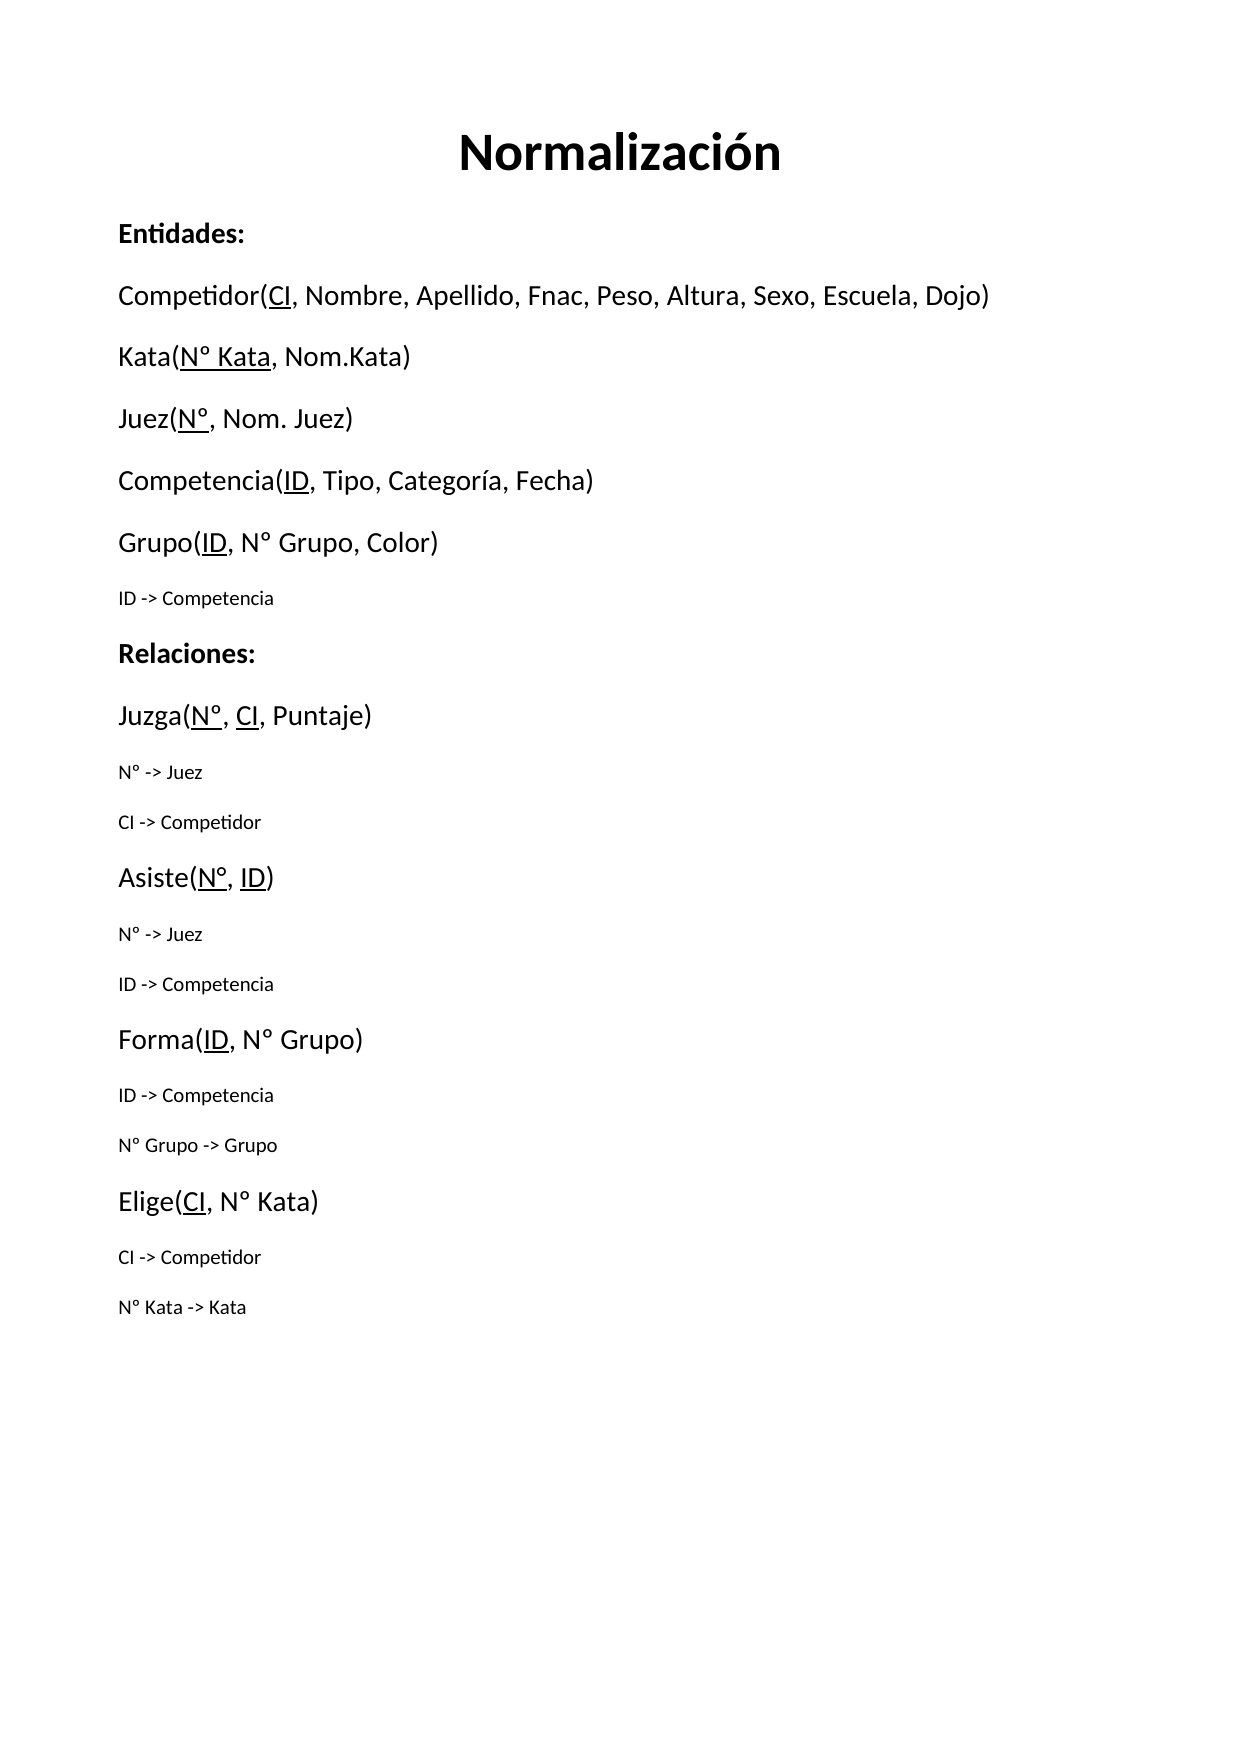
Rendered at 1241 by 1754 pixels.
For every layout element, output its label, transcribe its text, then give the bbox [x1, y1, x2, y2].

text Nº Kata -> Kata [118, 1294, 1122, 1320]
text Nº -> Juez [118, 759, 1122, 784]
text Kata(Nº Kata, Nom.Kata) [118, 338, 1122, 374]
text Competencia(ID, Tipo, Categoría, Fecha) [118, 462, 1122, 498]
text Competidor(CI, Nombre, Apellido, Fnac, Peso, Altura, Sexo, Escuela, Dojo) [118, 277, 1122, 312]
text Relaciones: [118, 636, 1122, 671]
text Asiste(N°, ID) [118, 859, 1122, 895]
text Entidades: [118, 215, 1122, 251]
text Grupo(ID, Nº Grupo, Color) [118, 524, 1122, 559]
text CI -> Competidor [118, 809, 1122, 834]
text ID -> Competencia [118, 1083, 1122, 1108]
text Nº Grupo -> Grupo [118, 1133, 1122, 1158]
text Elige(CI, Nº Kata) [118, 1183, 1122, 1218]
text CI -> Competidor [118, 1244, 1122, 1270]
text Nº -> Juez [118, 921, 1122, 946]
text Juez(Nº, Nom. Juez) [118, 400, 1122, 436]
text ID -> Competencia [118, 586, 1122, 611]
text Forma(ID, Nº Grupo) [118, 1021, 1122, 1057]
text ID -> Competencia [118, 971, 1122, 996]
text Normalización [118, 118, 1122, 184]
text Juzga(Nº, CI, Puntaje) [118, 697, 1122, 733]
